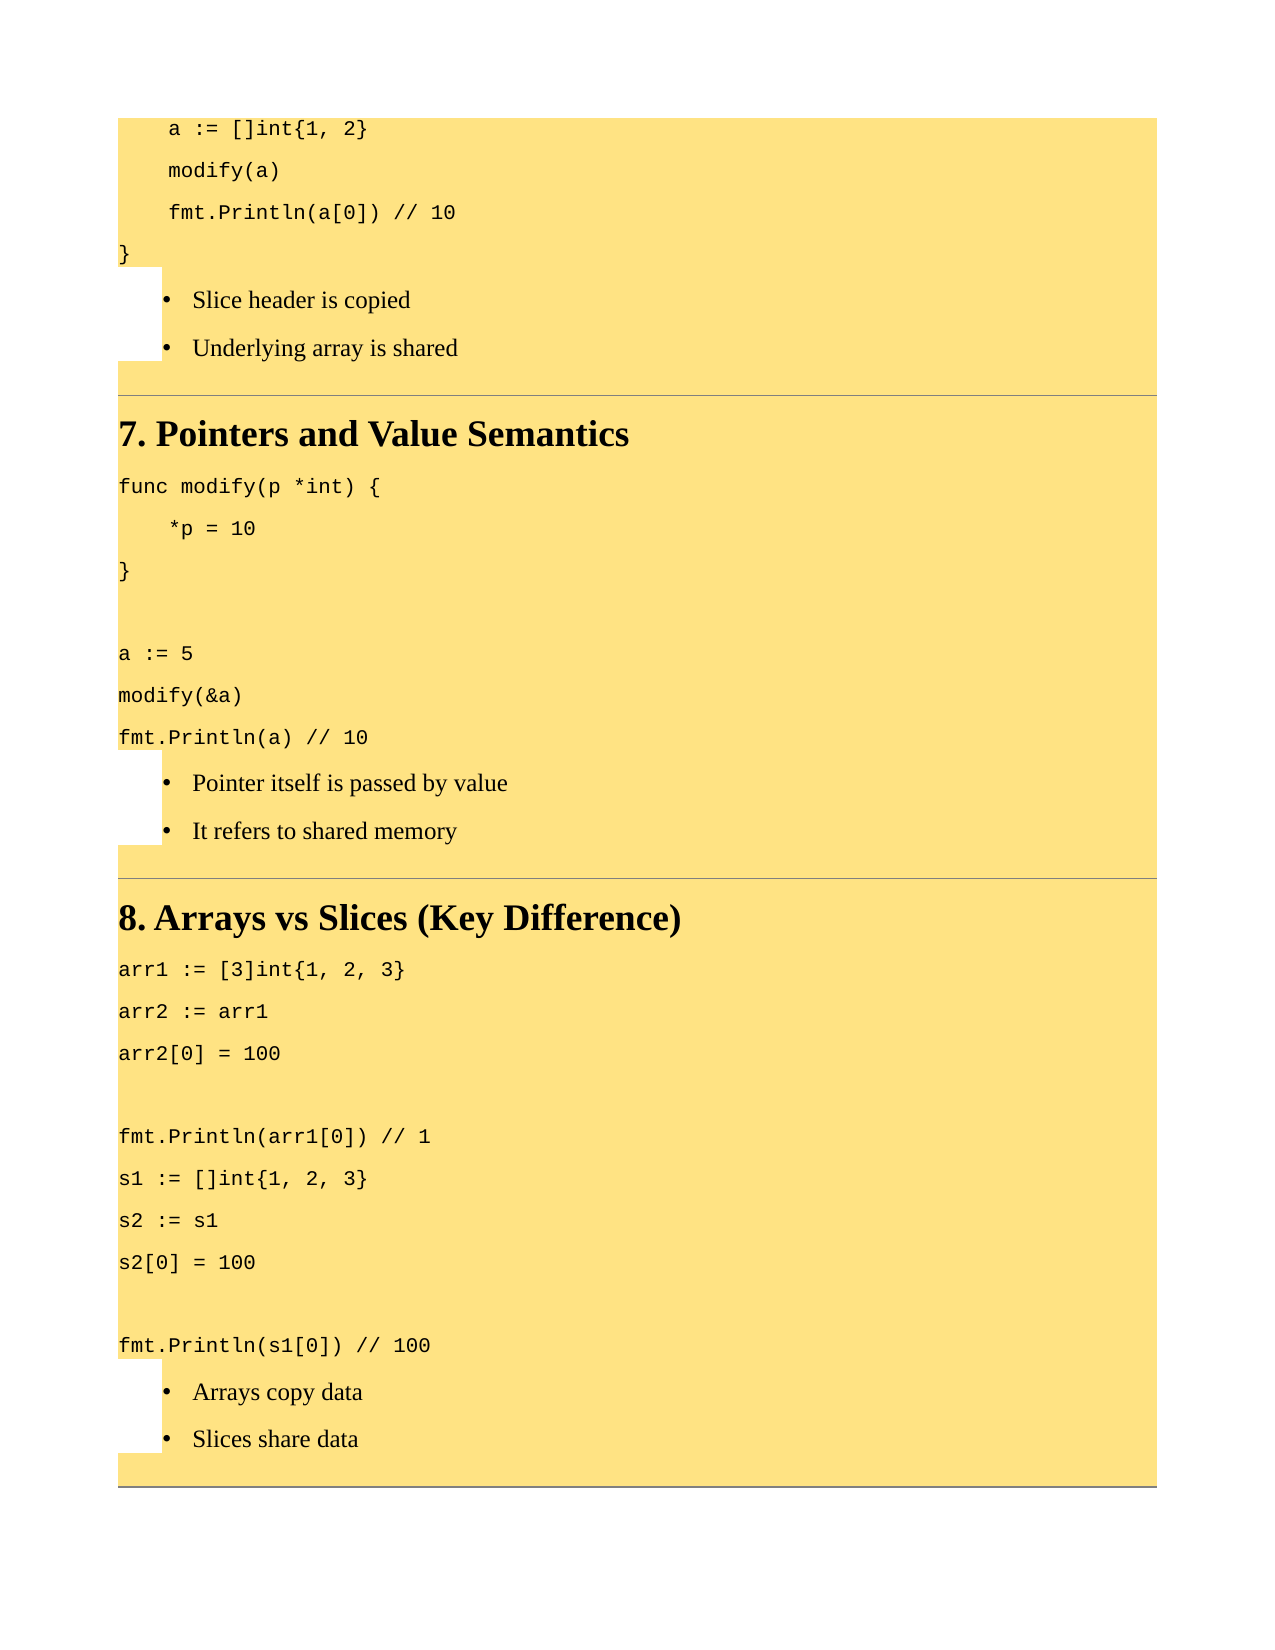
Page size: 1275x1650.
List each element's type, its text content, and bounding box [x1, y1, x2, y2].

text fmt.Println(a[0]) // 10 [118, 202, 1157, 225]
list Underlying array is shared [162, 333, 1157, 362]
text arr1 := [3]int{1, 2, 3} [118, 959, 1157, 983]
list Arrays copy data [162, 1377, 1157, 1406]
text s1 := []int{1, 2, 3} [118, 1168, 1157, 1192]
text fmt.Println(s1[0]) // 100 [118, 1335, 1157, 1359]
text a := []int{1, 2} [118, 118, 1157, 142]
text modify(&a) [118, 685, 1157, 708]
list Slices share data [162, 1424, 1157, 1453]
text } [118, 243, 1157, 267]
subtitle 7. Pointers and Value Semantics [118, 412, 1157, 455]
text arr2 := arr1 [118, 1001, 1157, 1025]
list It refers to shared memory [162, 816, 1157, 845]
text fmt.Println(arr1[0]) // 1 [118, 1126, 1157, 1150]
subtitle 8. Arrays vs Slices (Key Difference) [118, 895, 1157, 938]
text *p = 10 [118, 518, 1157, 541]
text modify(a) [118, 160, 1157, 183]
text } [118, 559, 1157, 583]
text s2[0] = 100 [118, 1252, 1157, 1275]
text a := 5 [118, 643, 1157, 667]
text func modify(p *int) { [118, 476, 1157, 500]
list Slice header is copied [162, 285, 1157, 314]
text arr2[0] = 100 [118, 1043, 1157, 1066]
text s2 := s1 [118, 1210, 1157, 1233]
list Pointer itself is passed by value [162, 768, 1157, 797]
text fmt.Println(a) // 10 [118, 727, 1157, 750]
